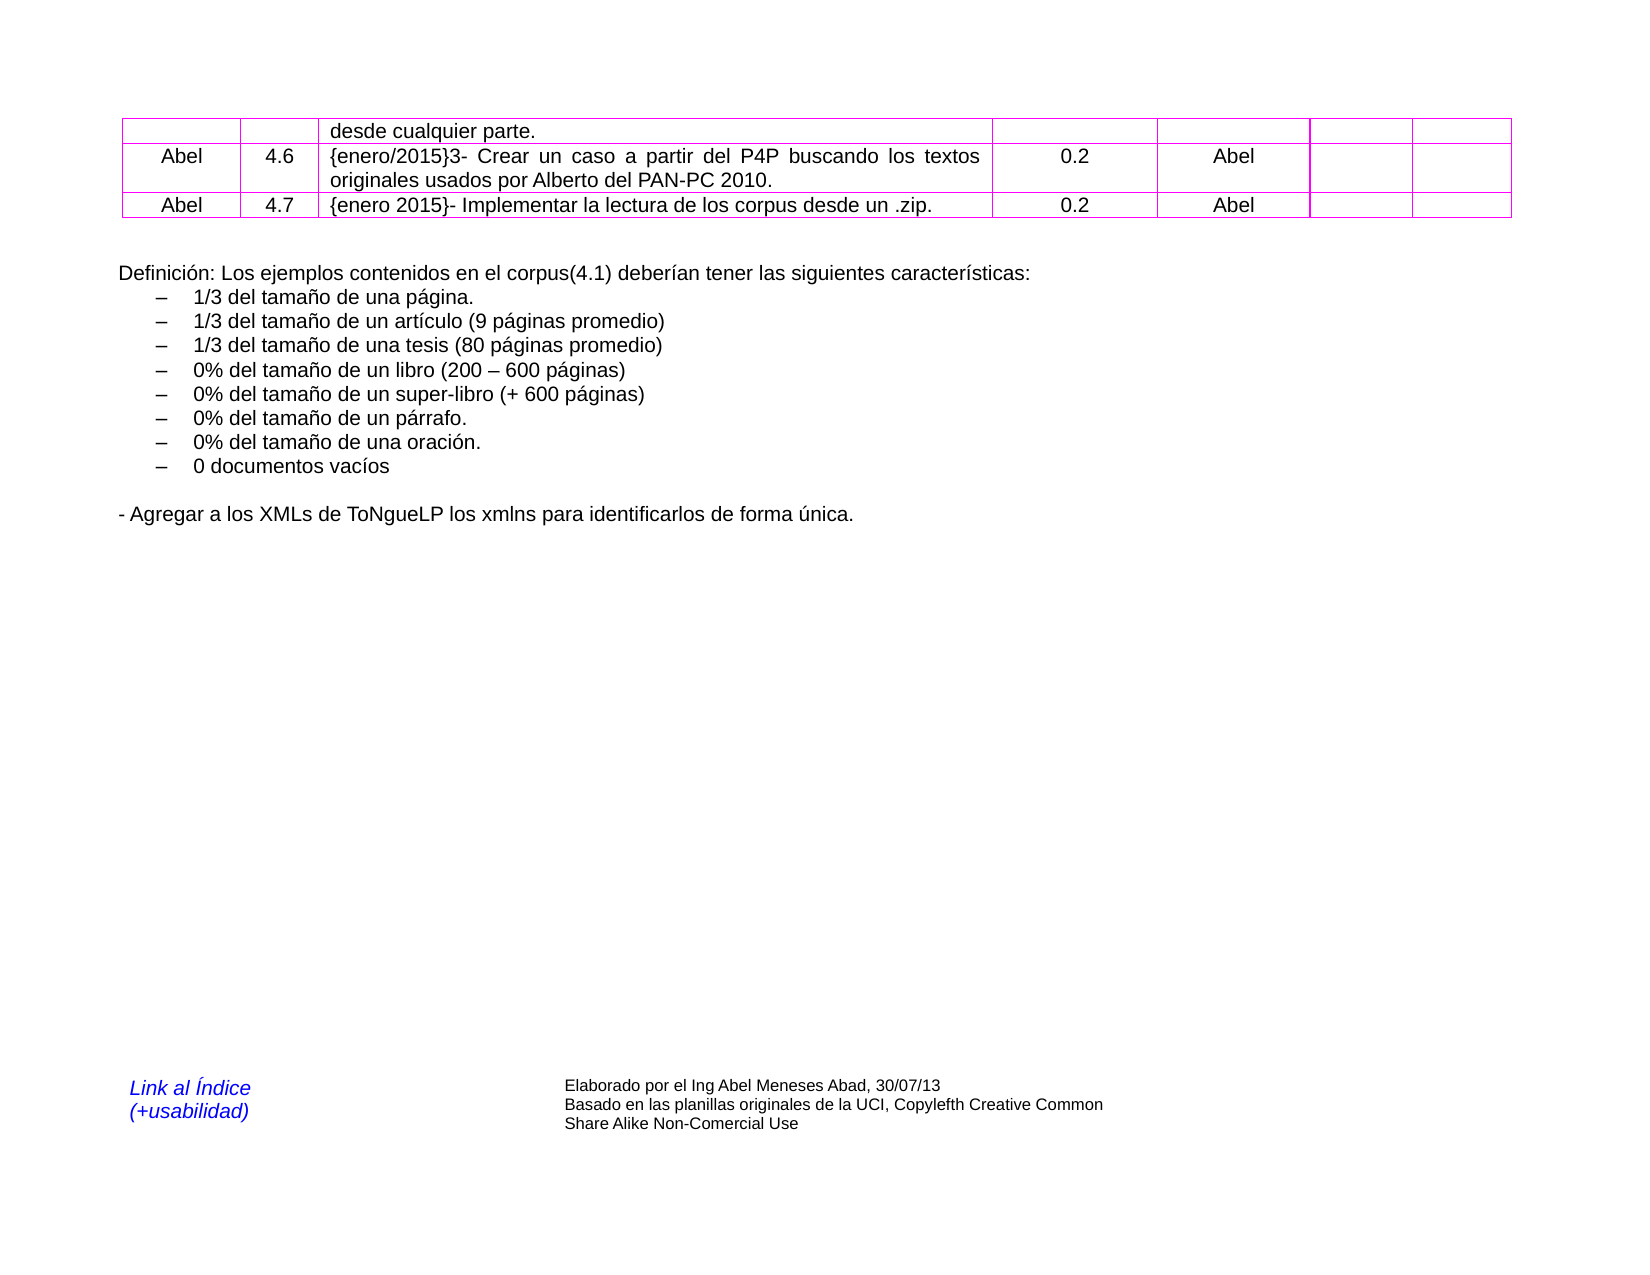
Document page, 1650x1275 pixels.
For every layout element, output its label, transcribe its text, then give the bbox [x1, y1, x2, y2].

text - Agregar a los XMLs de ToNgueLP los xmlns para identificarlos de forma única. [118, 502, 1532, 526]
table_cell [1413, 144, 1511, 192]
table_cell 4.6 [241, 144, 318, 192]
list 0% del tamaño de un párrafo. [156, 406, 1532, 429]
list 0 documentos vacíos [156, 454, 1532, 478]
table_cell [1413, 119, 1511, 143]
list 1/3 del tamaño de una página. [156, 285, 1532, 309]
table_cell {enero 2015}- Implementar la lectura de los corpus desde un .zip. [319, 193, 992, 217]
table_cell [993, 119, 1157, 143]
table_cell Abel [123, 193, 240, 217]
table_cell 0.2 [993, 144, 1157, 192]
table_cell [1158, 119, 1309, 143]
table_cell Abel [123, 144, 240, 192]
table_cell {enero/2015}3- Crear un caso a partir del P4P buscando los textos originales usados por Alberto del PAN-PC 2010. [319, 144, 992, 192]
table_cell [1311, 193, 1412, 217]
table_cell Abel [1158, 144, 1309, 192]
list 1/3 del tamaño de un artículo (9 páginas promedio) [156, 309, 1532, 333]
text Definición: Los ejemplos contenidos en el corpus(4.1) deberían tener las siguientes características: [118, 261, 1532, 285]
list 0% del tamaño de una oración. [156, 429, 1532, 454]
table_cell [241, 119, 318, 143]
table_cell [1311, 144, 1412, 192]
table_cell [123, 119, 240, 143]
list 0% del tamaño de un libro (200 – 600 páginas) [156, 357, 1532, 381]
table_cell [1413, 193, 1511, 217]
table_cell [1311, 119, 1412, 143]
table_cell Abel [1158, 193, 1309, 217]
table_cell 0.2 [993, 193, 1157, 217]
list 0% del tamaño de un super-libro (+ 600 páginas) [156, 381, 1532, 406]
table_cell 4.7 [241, 193, 318, 217]
list 1/3 del tamaño de una tesis (80 páginas promedio) [156, 333, 1532, 357]
table_cell desde cualquier parte. [319, 119, 992, 143]
